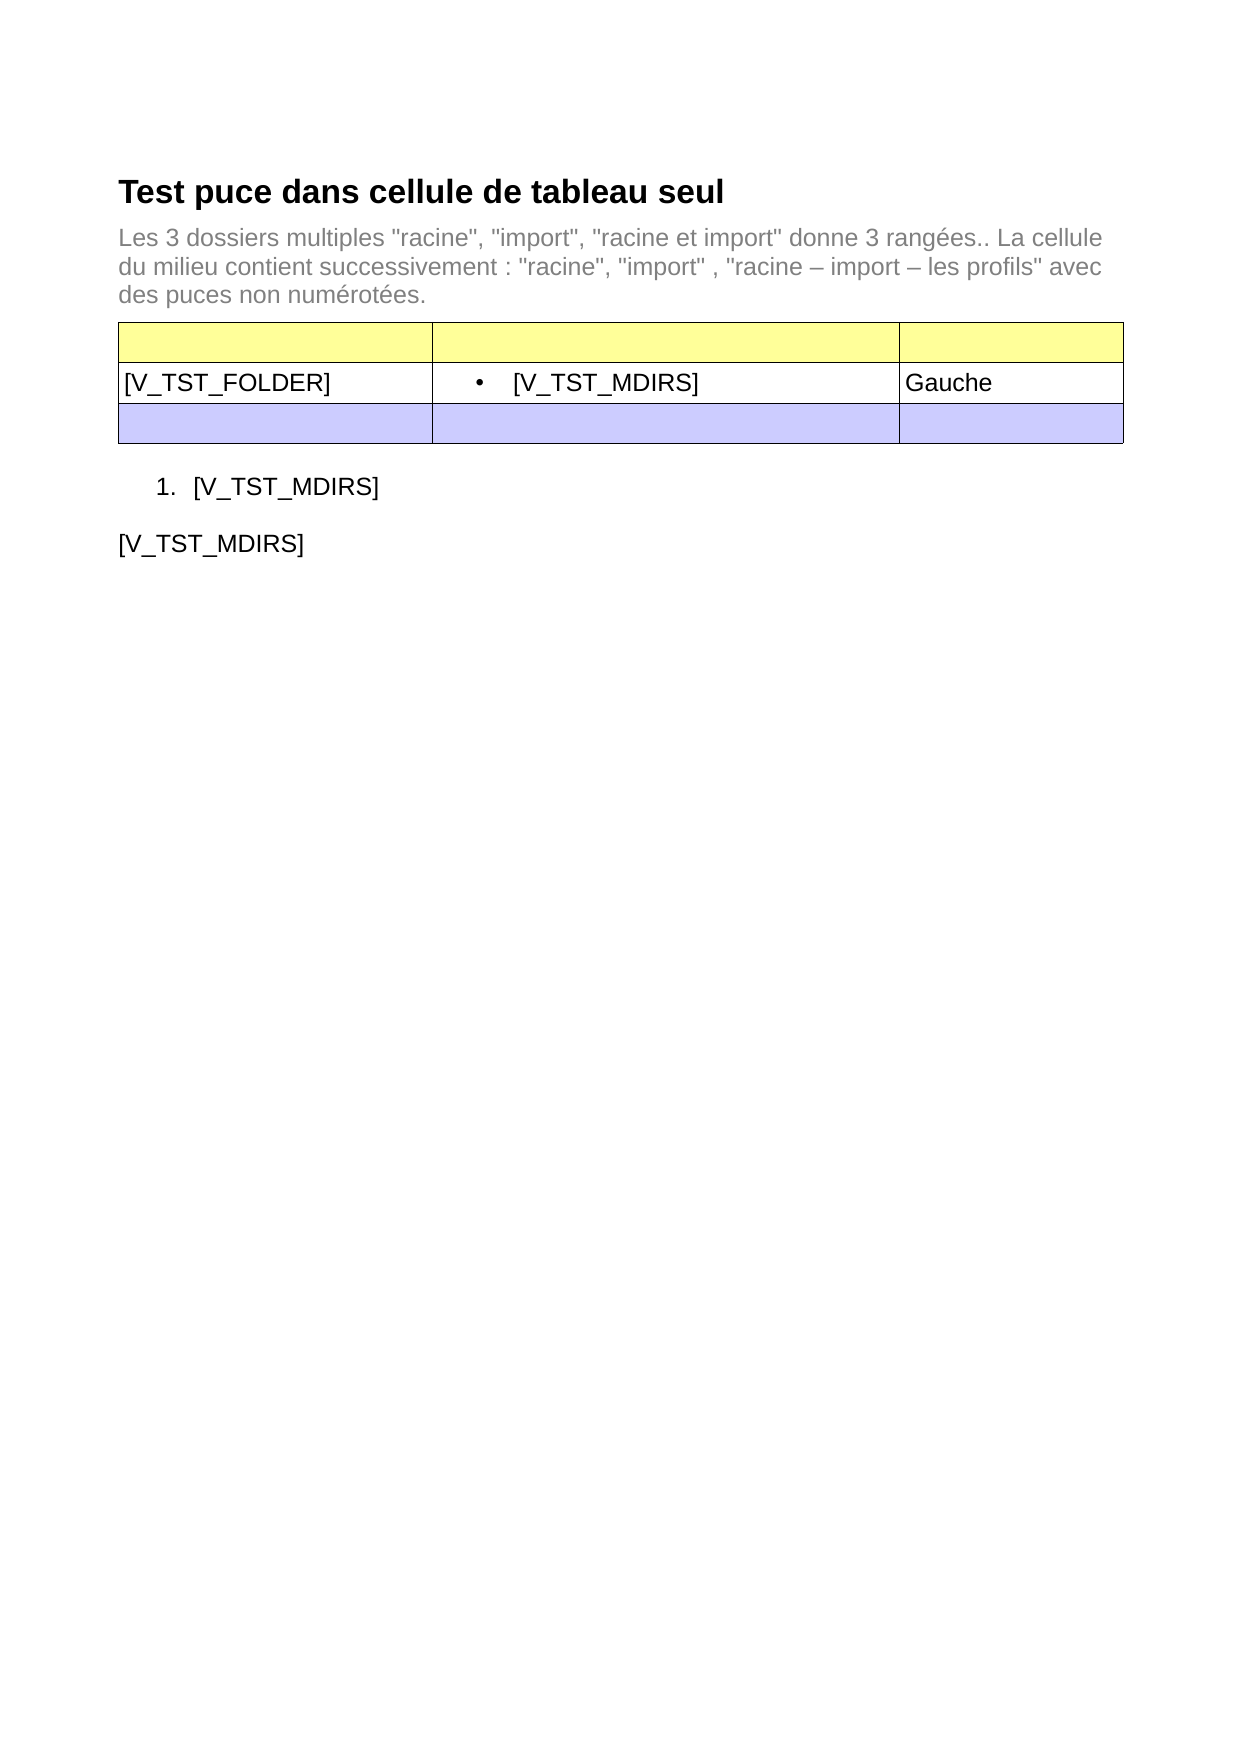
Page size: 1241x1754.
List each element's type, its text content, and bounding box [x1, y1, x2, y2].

table_header [119, 323, 432, 362]
table_header [900, 323, 1123, 362]
text [V_TST_MDIRS] [118, 529, 1122, 558]
table_cell [V_TST_MDIRS] [433, 363, 899, 402]
list [V_TST_MDIRS] [156, 472, 1122, 500]
table_cell [433, 404, 899, 443]
text Les 3 dossiers multiples "racine", "import", "racine et import" donne 3 rangées.. La cellule du milieu contient successivement : "racine", "import" , "racine – import – les profils" avec des puces non numérotées. [118, 223, 1122, 309]
table_header [433, 323, 899, 362]
subtitle Test puce dans cellule de tableau seul [118, 172, 1122, 211]
table_cell [900, 404, 1123, 443]
table_cell [119, 404, 432, 443]
table_cell [V_TST_FOLDER] [119, 363, 432, 402]
table_cell Gauche [900, 363, 1123, 402]
